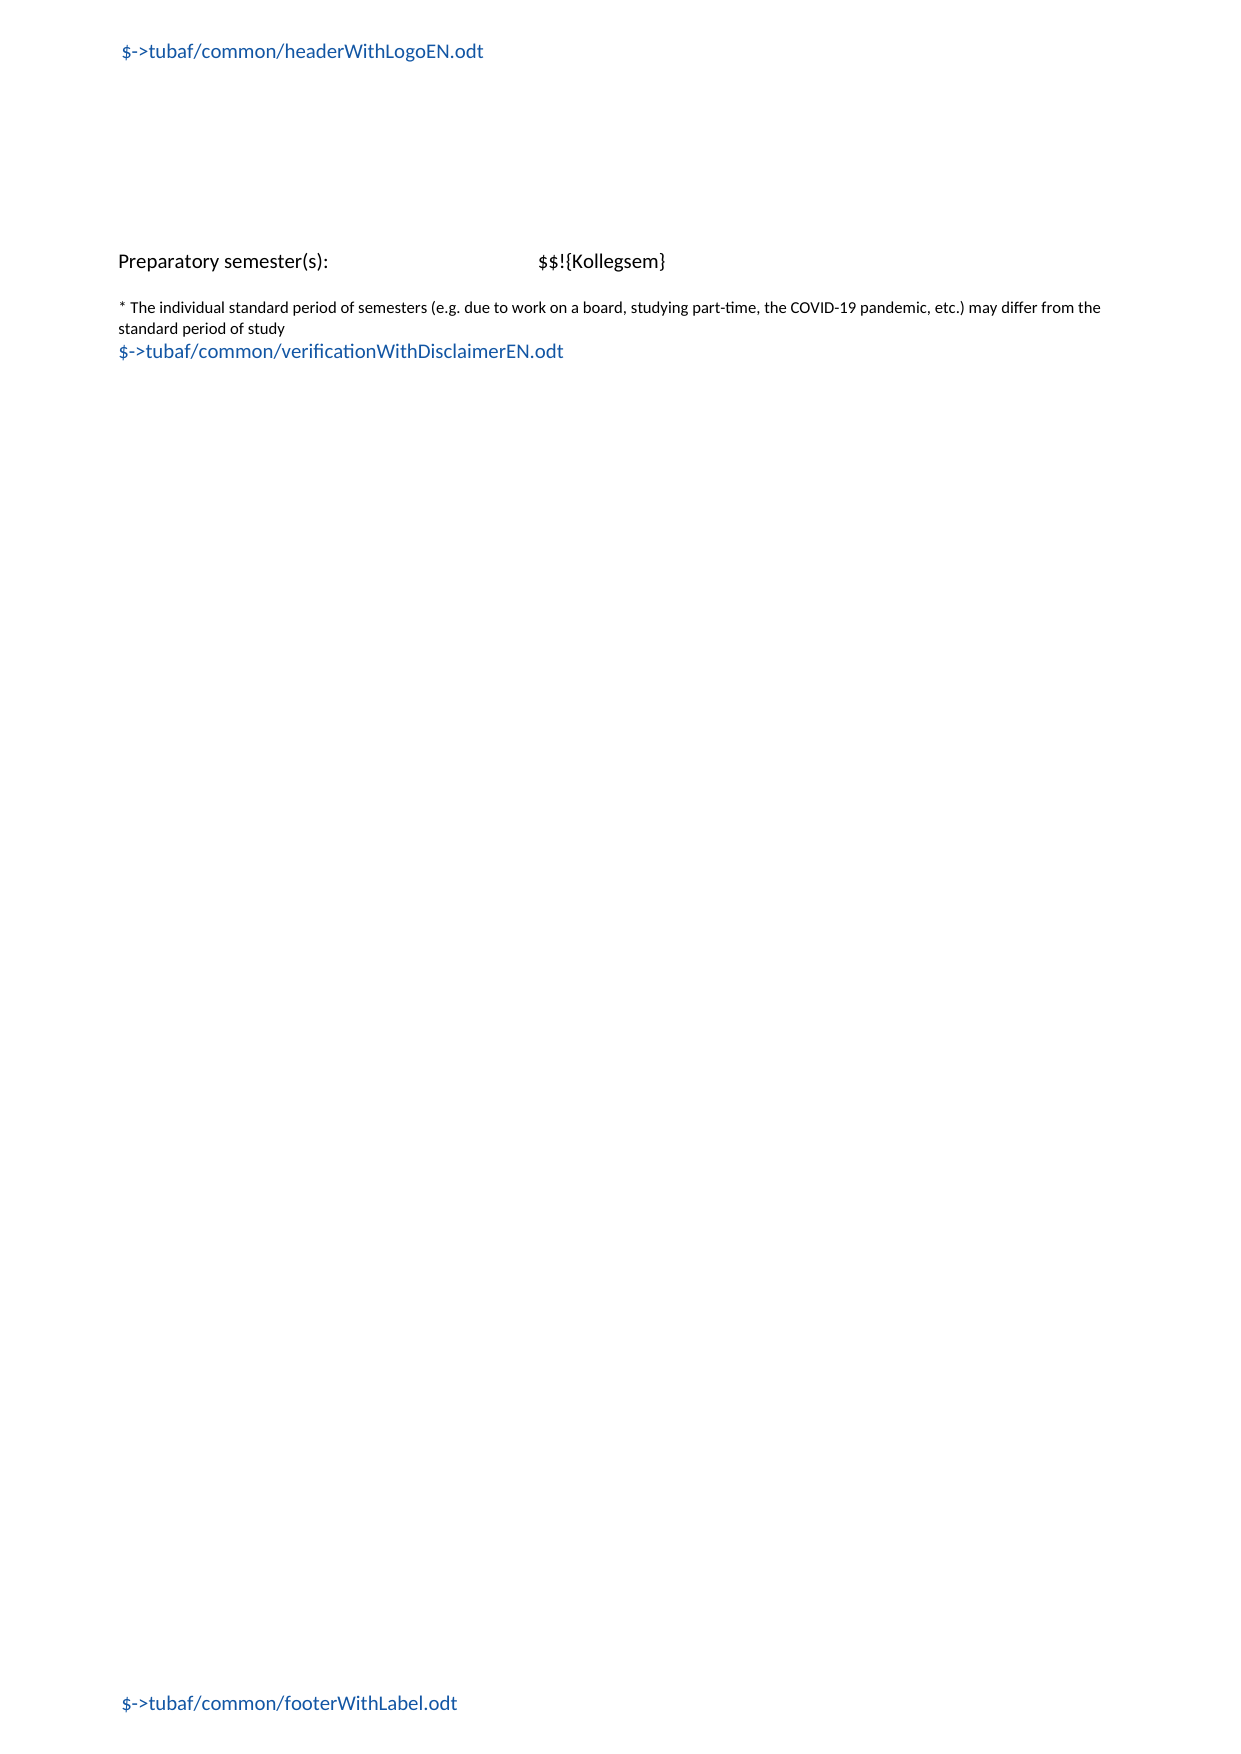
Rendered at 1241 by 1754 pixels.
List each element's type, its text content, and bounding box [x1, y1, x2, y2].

table_cell $$!{Kollegsem} [538, 242, 1122, 282]
text $->tubaf/common/verificationWithDisclaimerEN.odt [118, 338, 1122, 364]
text * The individual standard period of semesters (e.g. due to work on a board, studying part-time, the COVID-19 pandemic, etc.) may differ from the standard period of study [118, 298, 1122, 338]
table_cell Preparatory semester(s): [118, 242, 538, 282]
